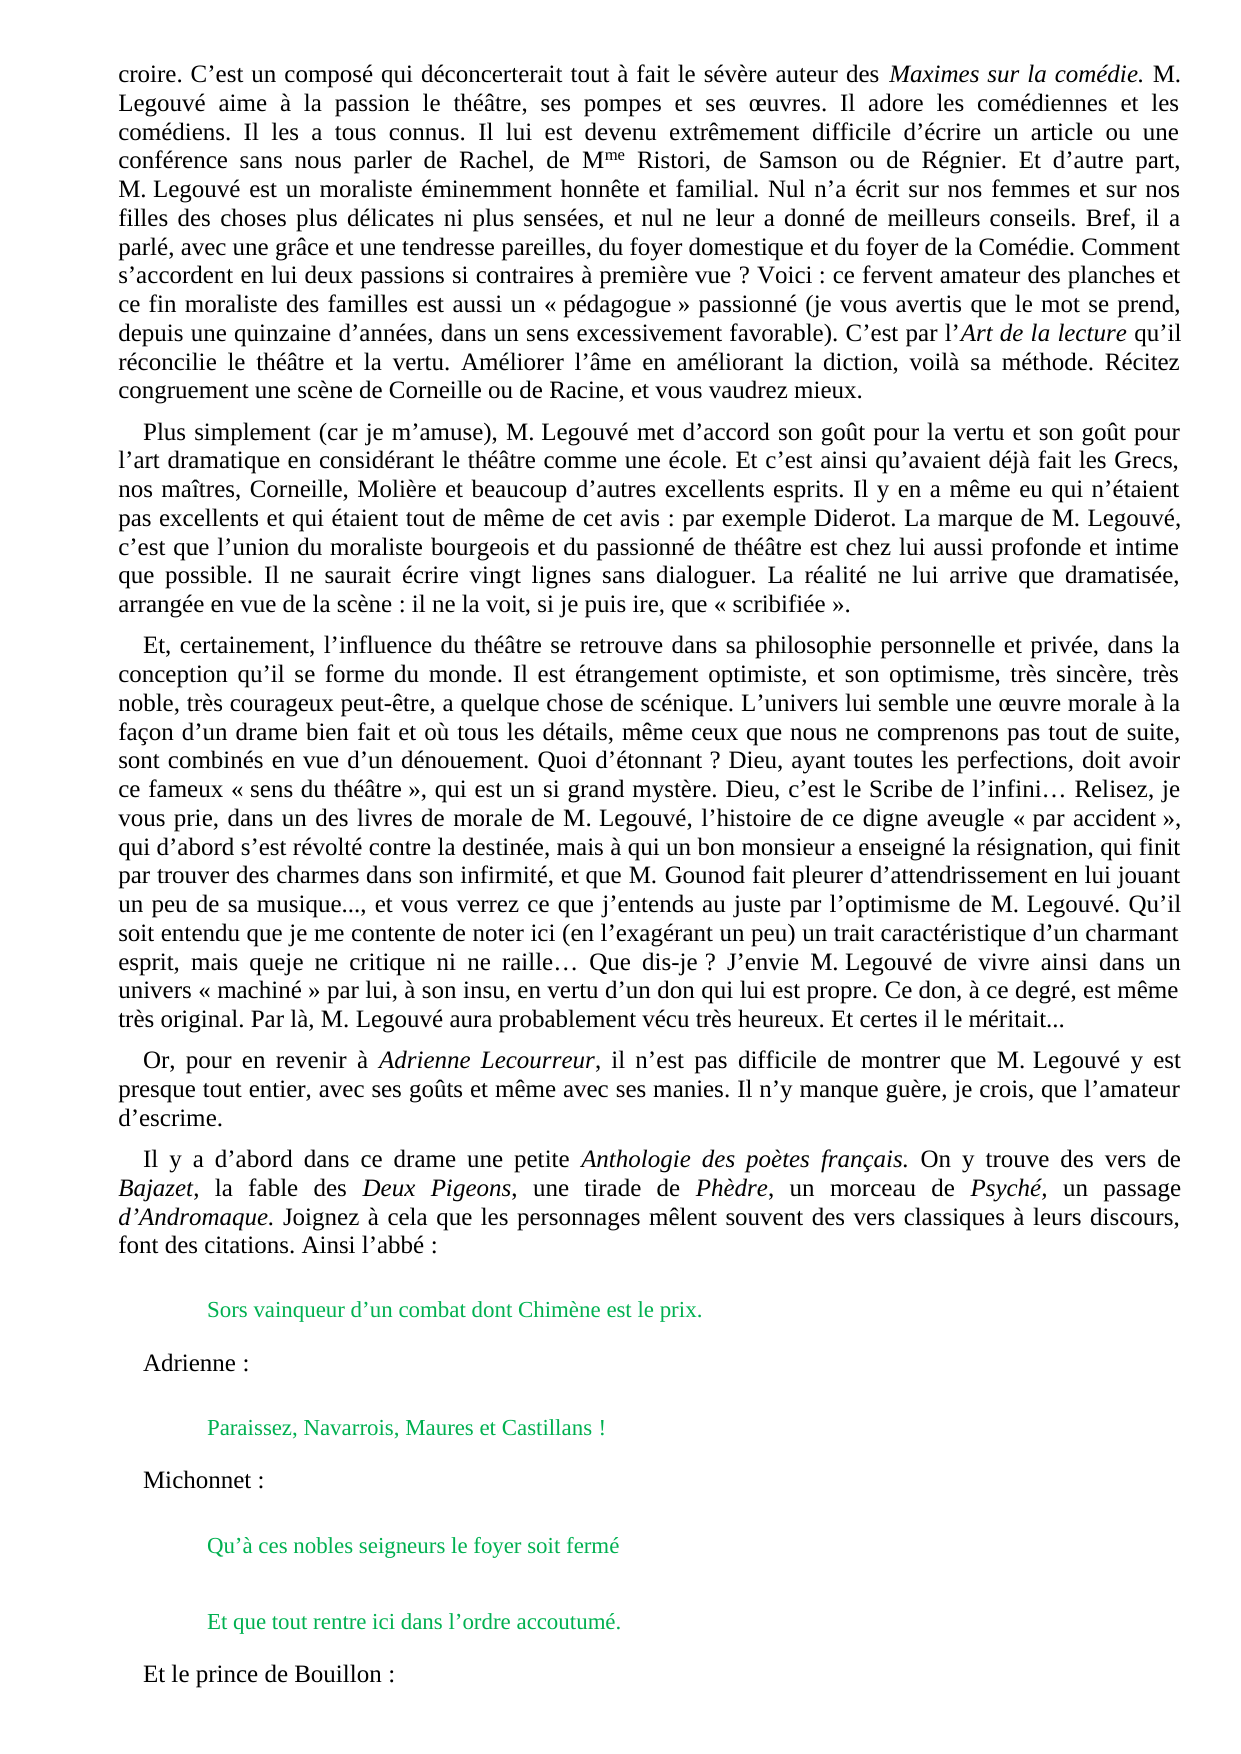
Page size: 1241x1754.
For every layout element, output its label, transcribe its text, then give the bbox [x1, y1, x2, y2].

text Et que tout rentre ici dans l’ordre accoutumé. [207, 1608, 1181, 1634]
text croire. C’est un composé qui déconcerterait tout à fait le sévère auteur des Maximes sur la comédie. M. Legouvé aime à la passion le théâtre, ses pompes et ses œuvres. Il adore les comédiennes et les comédiens. Il les a tous connus. Il lui est devenu extrêmement difficile d’écrire un article ou une conférence sans nous parler de Rachel, de Mme Ristori, de Samson ou de Régnier. Et d’autre part, M. Legouvé est un moraliste éminemment honnête et familial. Nul n’a écrit sur nos femmes et sur nos filles des choses plus délicates ni plus sensées, et nul ne leur a donné de meilleurs conseils. Bref, il a parlé, avec une grâce et une tendresse pareilles, du foyer domestique et du foyer de la Comédie. Comment s’accordent en lui deux passions si contraires à première vue ? Voici : ce fervent amateur des planches et ce fin moraliste des familles est aussi un « pédagogue » passionné (je vous avertis que le mot se prend, depuis une quinzaine d’années, dans un sens excessivement favorable). C’est par l’Art de la lecture qu’il réconcilie le théâtre et la vertu. Améliorer l’âme en améliorant la diction, voilà sa méthode. Récitez congruement une scène de Corneille ou de Racine, et vous vaudrez mieux. [118, 59, 1181, 404]
text Plus simplement (car je m’amuse), M. Legouvé met d’accord son goût pour la vertu et son goût pour l’art dramatique en considérant le théâtre comme une école. Et c’est ainsi qu’avaient déjà fait les Grecs, nos maîtres, Corneille, Molière et beaucoup d’autres excellents esprits. Il y en a même eu qui n’étaient pas excellents et qui étaient tout de même de cet avis : par exemple Diderot. La marque de M. Legouvé, c’est que l’union du moraliste bourgeois et du passionné de théâtre est chez lui aussi profonde et intime que possible. Il ne saurait écrire vingt lignes sans dialoguer. La réalité ne lui arrive que dramatisée, arrangée en vue de la scène : il ne la voit, si je puis ire, que « scribifiée ». [118, 417, 1181, 618]
text Il y a d’abord dans ce drame une petite Anthologie des poètes français. On y trouve des vers de Bajazet, la fable des Deux Pigeons, une tirade de Phèdre, un morceau de Psyché, un passage d’Andromaque. Joignez à cela que les personnages mêlent souvent des vers classiques à leurs discours, font des citations. Ainsi l’abbé : [118, 1144, 1181, 1259]
text Sors vainqueur d’un combat dont Chimène est le prix. [207, 1297, 1181, 1323]
text Et, certainement, l’influence du théâtre se retrouve dans sa philosophie personnelle et privée, dans la conception qu’il se forme du monde. Il est étrangement optimiste, et son optimisme, très sincère, très noble, très courageux peut-être, a quelque chose de scénique. L’univers lui semble une œuvre morale à la façon d’un drame bien fait et où tous les détails, même ceux que nous ne comprenons pas tout de suite, sont combinés en vue d’un dénouement. Quoi d’étonnant ? Dieu, ayant toutes les perfections, doit avoir ce fameux « sens du théâtre », qui est un si grand mystère. Dieu, c’est le Scribe de l’infini… Relisez, je vous prie, dans un des livres de morale de M. Legouvé, l’histoire de ce digne aveugle « par accident », qui d’abord s’est révolté contre la destinée, mais à qui un bon monsieur a enseigné la résignation, qui finit par trouver des charmes dans son infirmité, et que M. Gounod fait pleurer d’attendrissement en lui jouant un peu de sa musique..., et vous verrez ce que j’entends au juste par l’optimisme de M. Legouvé. Qu’il soit entendu que je me contente de noter ici (en l’exagérant un peu) un trait caractéristique d’un charmant esprit, mais queje ne critique ni ne raille… Que dis-je ? J’envie M. Legouvé de vivre ainsi dans un univers « machiné » par lui, à son insu, en vertu d’un don qui lui est propre. Ce don, à ce degré, est même très original. Par là, M. Legouvé aura probablement vécu très heureux. Et certes il le méritait... [118, 630, 1181, 1033]
text Adrienne : [118, 1348, 1181, 1377]
text Michonnet : [118, 1466, 1181, 1494]
text Qu’à ces nobles seigneurs le foyer soit fermé [207, 1532, 1181, 1558]
text Et le prince de Bouillon : [118, 1659, 1181, 1688]
text Or, pour en revenir à Adrienne Lecourreur, il n’est pas difficile de montrer que M. Legouvé y est presque tout entier, avec ses goûts et même avec ses manies. Il n’y manque guère, je crois, que l’amateur d’escrime. [118, 1045, 1181, 1132]
text Paraissez, Navarrois, Maures et Castillans ! [207, 1414, 1181, 1441]
